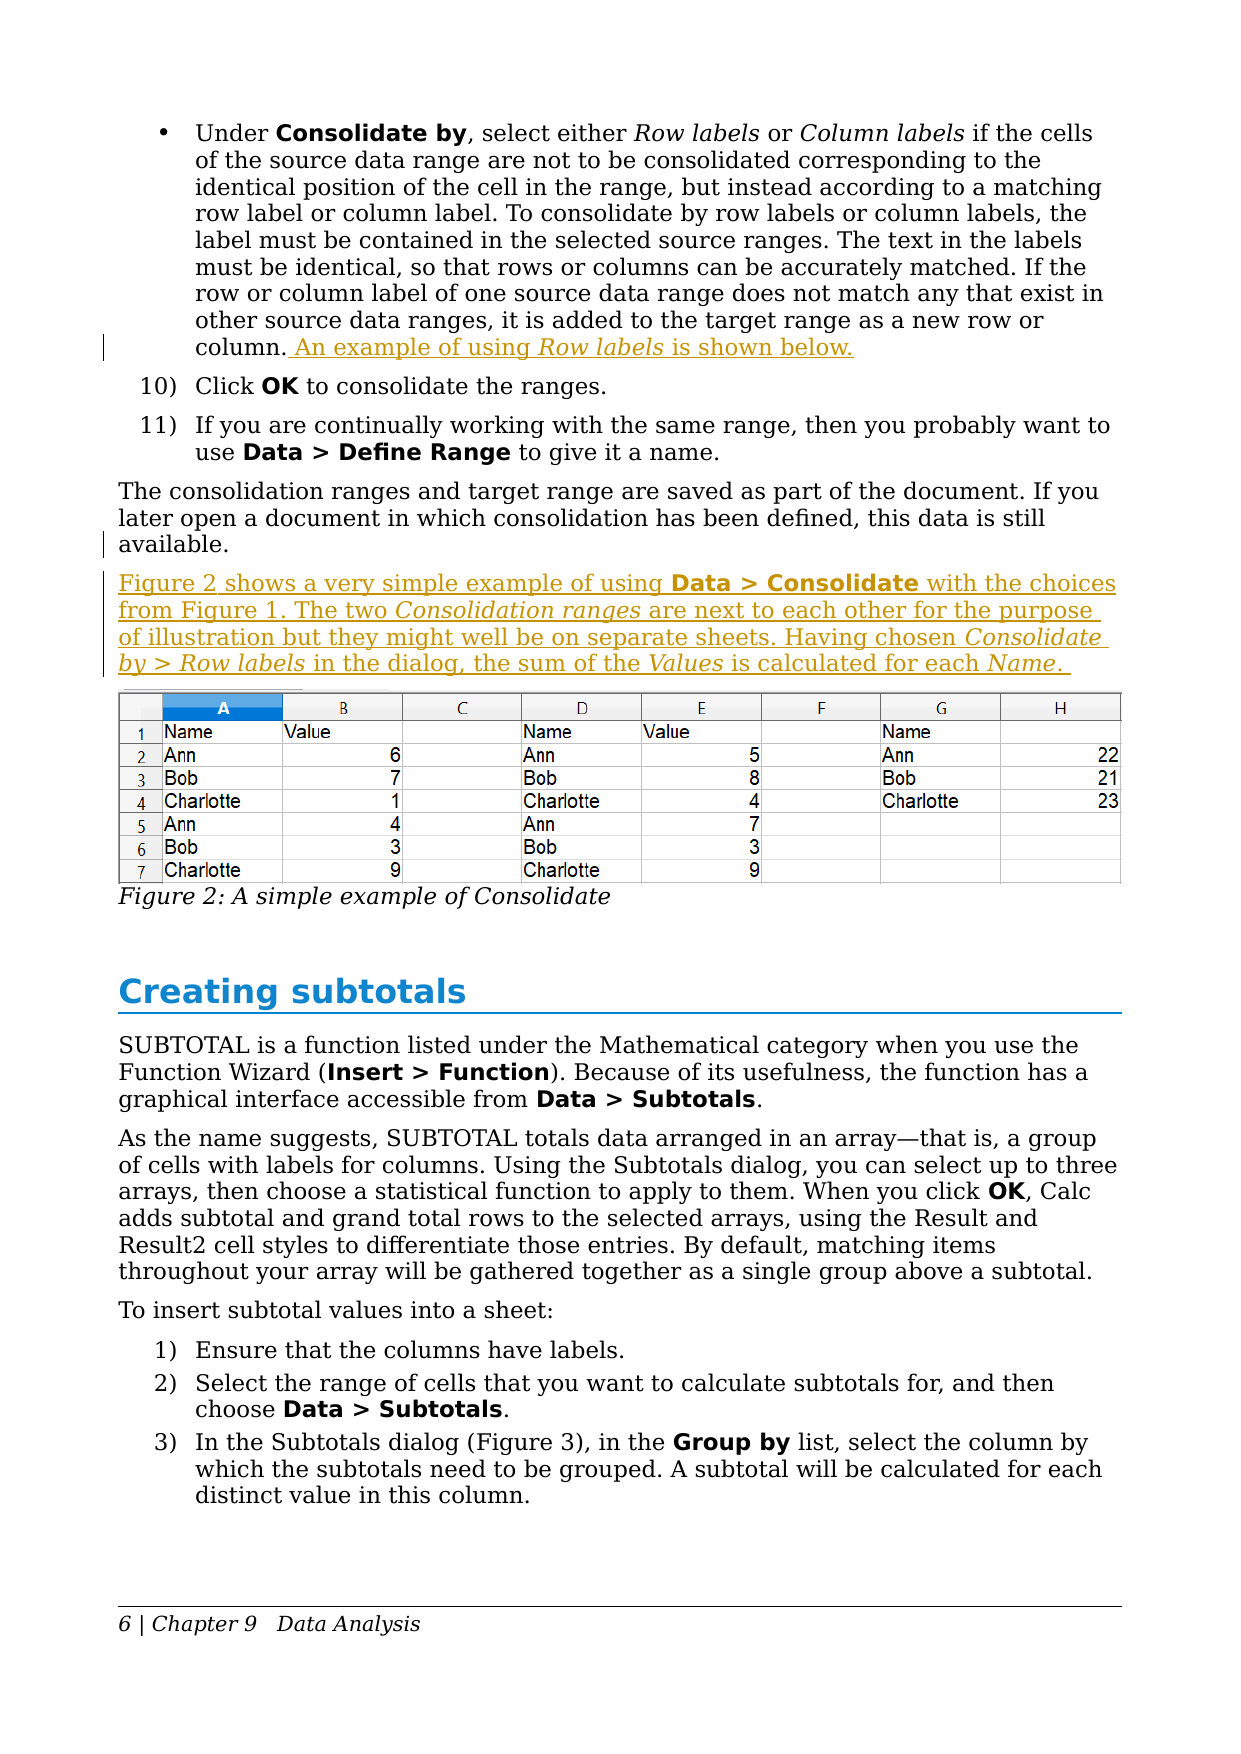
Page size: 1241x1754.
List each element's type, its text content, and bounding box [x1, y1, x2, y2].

list Select the range of cells that you want to calculate subtotals for, and then choose Data > Subtotals. [177, 1370, 1122, 1423]
picture [118, 689, 1122, 884]
text The consolidation ranges and target range are saved as part of the document. If you later open a document in which consolidation has been defined, this data is still available. [118, 478, 1122, 558]
list Click OK to consolidate the ranges. [177, 373, 1122, 400]
text Figure 2: A simple example of Consolidate [118, 884, 1122, 910]
text To insert subtotal values into a sheet: [118, 1298, 1122, 1324]
list Under Consolidate by, select either Row labels or Column labels if the cells of the source data range are not to be consolidated corresponding to the identical position of the cell in the range, but instead according to a matching row label or column label. To consolidate by row labels or column labels, the label must be contained in the selected source ranges. The text in the labels must be identical, so that rows or columns can be accurately matched. If the row or column label of one source data range does not match any that exist in other source data ranges, it is added to the target range as a new row or column. An example of using Row labels is shown below. [156, 118, 1122, 361]
text Figure 2 shows a very simple example of using Data > Consolidate with the choices from Figure 1. The two Consolidation ranges are next to each other for the purpose of illustration but they might well be on separate sheets. Having chosen Consolidate by > Row labels in the dialog, the sum of the Values is calculated for each Name. [118, 571, 1122, 677]
text As the name suggests, SUBTOTAL totals data arranged in an array—that is, a group of cells with labels for columns. Using the Subtotals dialog, you can select up to three arrays, then choose a statistical function to apply to them. When you click OK, Calc adds subtotal and grand total rows to the selected arrays, using the Result and Result2 cell styles to differentiate those entries. By default, matching items throughout your array will be gathered together as a single group above a subtotal. [118, 1125, 1122, 1285]
list In the Subtotals dialog (Figure 3), in the Group by list, select the column by which the subtotals need to be grouped. A subtotal will be calculated for each distinct value in this column. [177, 1429, 1122, 1509]
list If you are continually working with the same range, then you probably want to use Data > Define Range to give it a name. [177, 412, 1122, 466]
text SUBTOTAL is a function listed under the Mathematical category when you use the Function Wizard (Insert > Function). Because of its usefulness, the function has a graphical interface accessible from Data > Subtotals. [118, 1033, 1122, 1113]
subtitle Creating subtotals [118, 973, 1122, 1012]
list Ensure that the columns have labels. [177, 1337, 1122, 1363]
